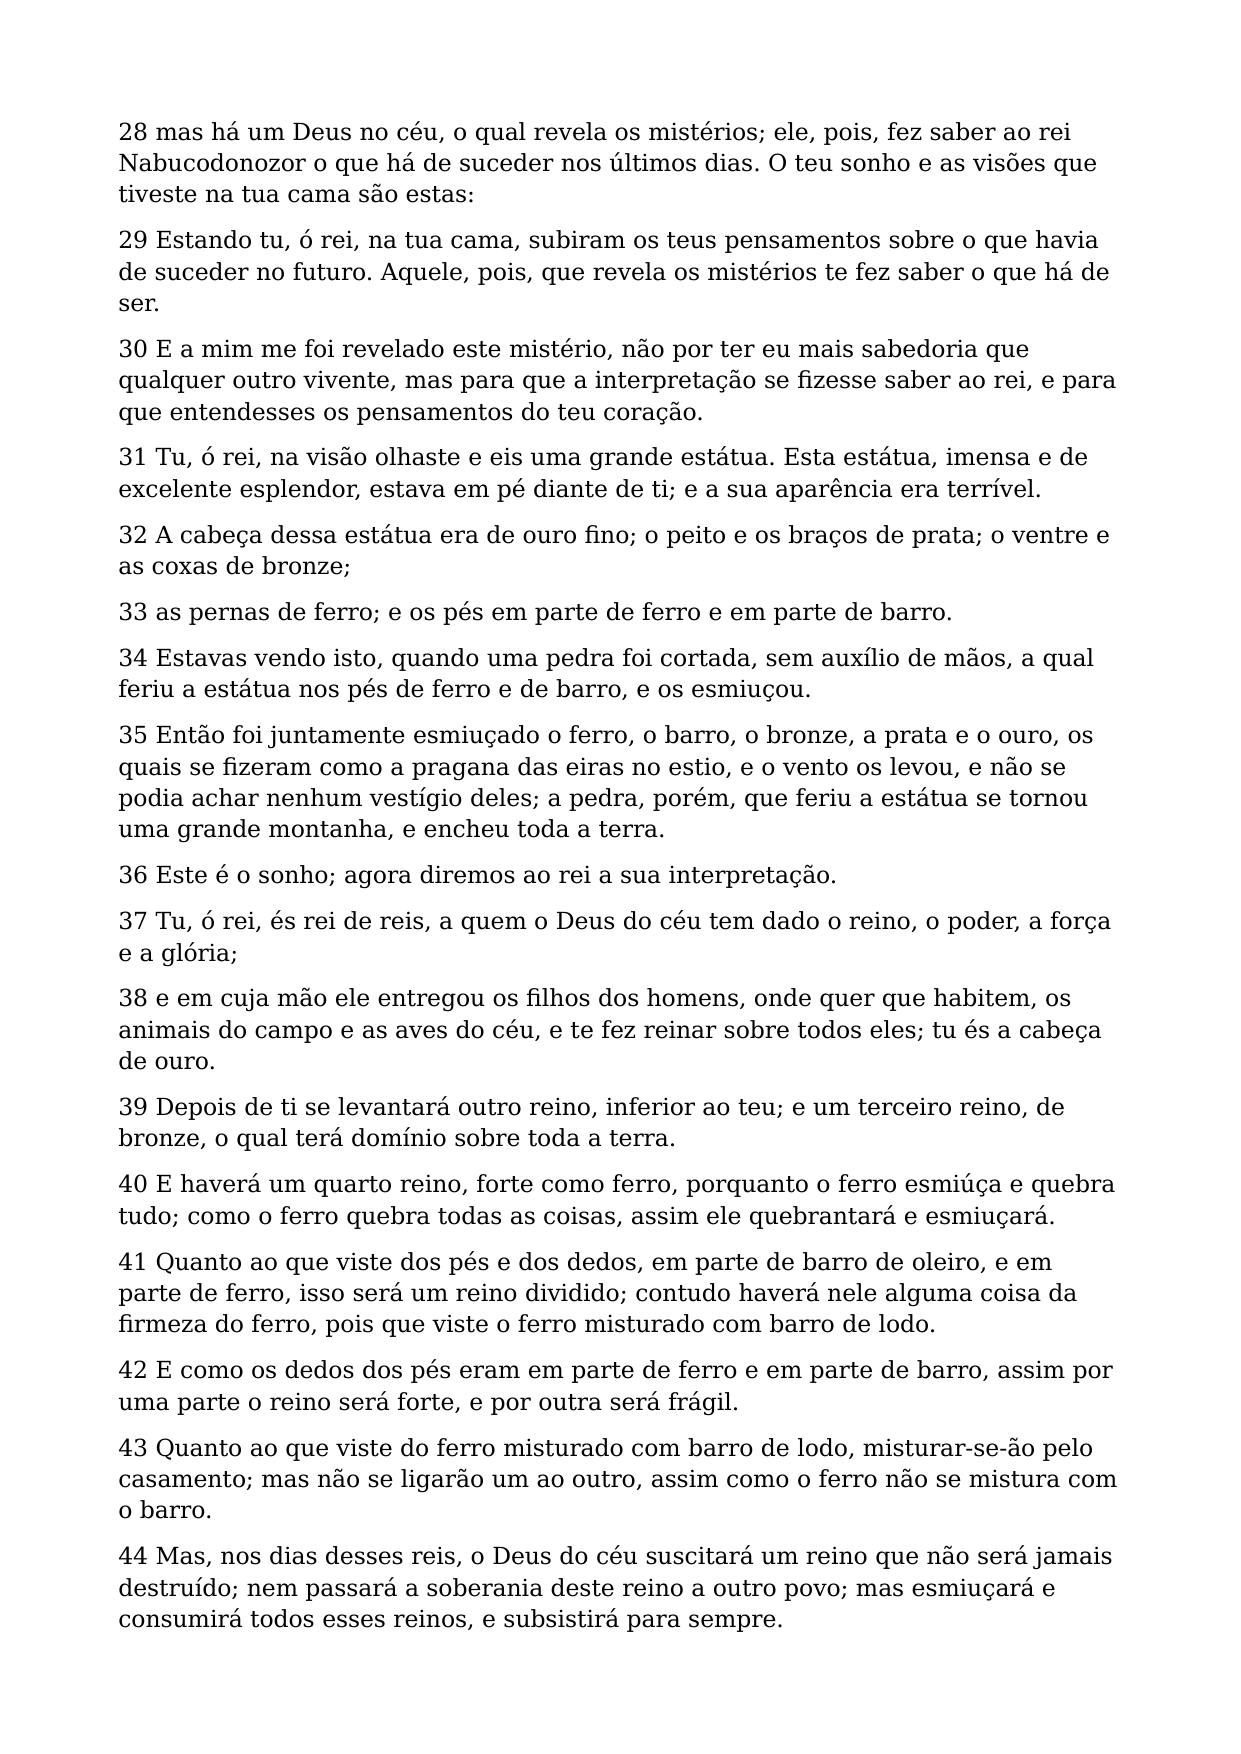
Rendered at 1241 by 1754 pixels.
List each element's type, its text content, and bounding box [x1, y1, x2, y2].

text 33 as pernas de ferro; e os pés em parte de ferro e em parte de barro. [118, 599, 1122, 626]
text 29 Estando tu, ó rei, na tua cama, subiram os teus pensamentos sobre o que havia de suceder no futuro. Aquele, pois, que revela os mistérios te fez saber o que há de ser. [118, 227, 1122, 317]
text 35 Então foi juntamente esmiuçado o ferro, o barro, o bronze, a prata e o ouro, os quais se fizeram como a pragana das eiras no estio, e o vento os levou, e não se podia achar nenhum vestígio deles; a pedra, porém, que feriu a estátua se tornou uma grande montanha, e encheu toda a terra. [118, 722, 1122, 843]
text 30 E a mim me foi revelado este mistério, não por ter eu mais sabedoria que qualquer outro vivente, mas para que a interpretação se fizesse saber ao rei, e para que entendesses os pensamentos do teu coração. [118, 335, 1122, 425]
text 41 Quanto ao que viste dos pés e dos dedos, em parte de barro de oleiro, e em parte de ferro, isso será um reino dividido; contudo haverá nele alguma coisa da firmeza do ferro, pois que viste o ferro misturado com barro de lodo. [118, 1248, 1122, 1338]
text 34 Estavas vendo isto, quando uma pedra foi cortada, sem auxílio de mãos, a qual feriu a estátua nos pés de ferro e de barro, e os esmiuçou. [118, 644, 1122, 703]
text 42 E como os dedos dos pés eram em parte de ferro e em parte de barro, assim por uma parte o reino será forte, e por outra será frágil. [118, 1357, 1122, 1416]
text 38 e em cuja mão ele entregou os filhos dos homens, onde quer que habitem, os animais do campo e as aves do céu, e te fez reinar sobre todos eles; tu és a cabeça de ouro. [118, 985, 1122, 1075]
text 44 Mas, nos dias desses reis, o Deus do céu suscitará um reino que não será jamais destruído; nem passará a soberania deste reino a outro povo; mas esmiuçará e consumirá todos esses reinos, e subsistirá para sempre. [118, 1543, 1122, 1633]
text 28 mas há um Deus no céu, o qual revela os mistérios; ele, pois, fez saber ao rei Nabucodonozor o que há de suceder nos últimos dias. O teu sonho e as visões que tiveste na tua cama são estas: [118, 118, 1122, 208]
text 36 Este é o sonho; agora diremos ao rei a sua interpretação. [118, 862, 1122, 889]
text 39 Depois de ti se levantará outro reino, inferior ao teu; e um terceiro reino, de bronze, o qual terá domínio sobre toda a terra. [118, 1094, 1122, 1152]
text 31 Tu, ó rei, na visão olhaste e eis uma grande estátua. Esta estátua, imensa e de excelente esplendor, estava em pé diante de ti; e a sua aparência era terrível. [118, 444, 1122, 503]
text 40 E haverá um quarto reino, forte como ferro, porquanto o ferro esmiúça e quebra tudo; como o ferro quebra todas as coisas, assim ele quebrantará e esmiuçará. [118, 1171, 1122, 1230]
text 43 Quanto ao que viste do ferro misturado com barro de lodo, misturar-se-ão pelo casamento; mas não se ligarão um ao outro, assim como o ferro não se mistura com o barro. [118, 1434, 1122, 1524]
text 32 A cabeça dessa estátua era de ouro fino; o peito e os braços de prata; o ventre e as coxas de bronze; [118, 521, 1122, 580]
text 37 Tu, ó rei, és rei de reis, a quem o Deus do céu tem dado o reino, o poder, a força e a glória; [118, 908, 1122, 966]
